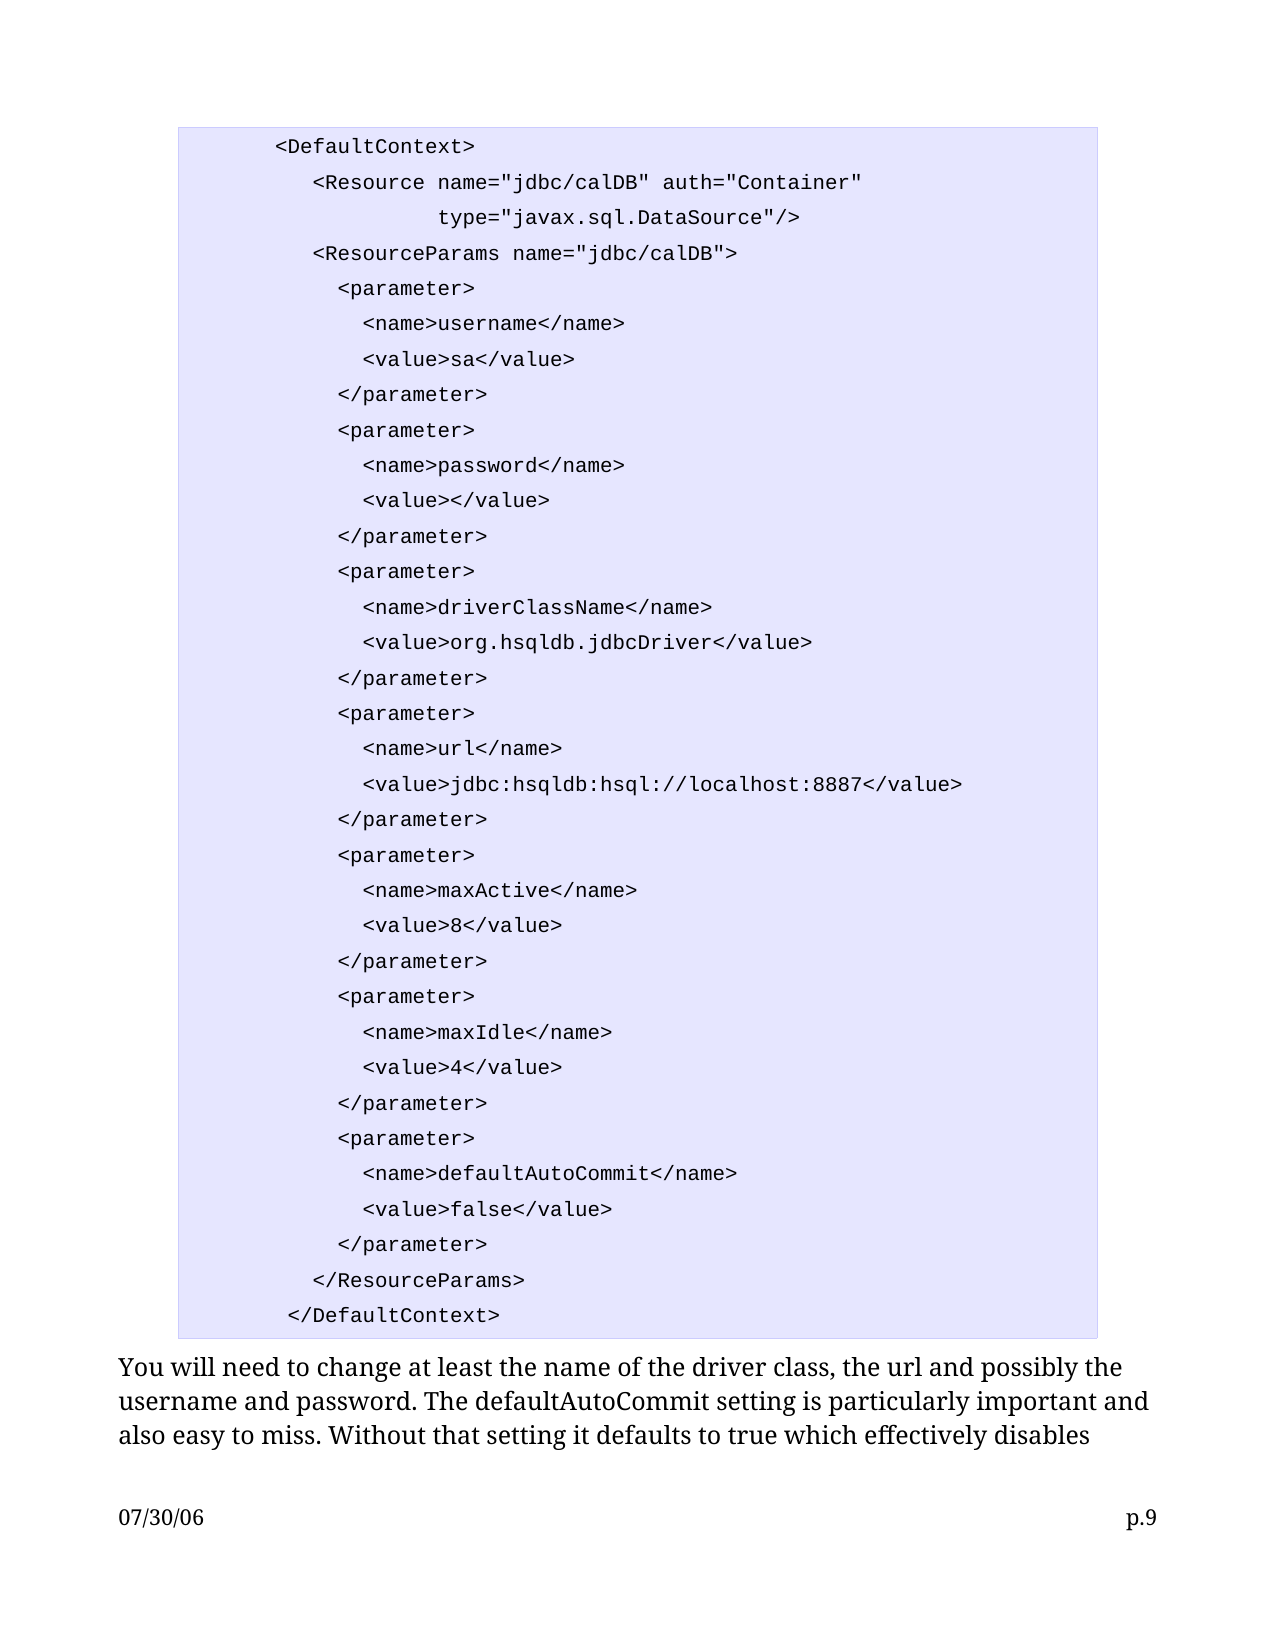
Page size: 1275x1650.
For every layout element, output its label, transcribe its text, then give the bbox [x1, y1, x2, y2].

text </DefaultContext> [179, 1296, 1097, 1338]
text You will need to change at least the name of the driver class, the url and possibly the username and password. The defaultAutoCommit setting is particularly important and also easy to miss. Without that setting it defaults to true which effectively disables [118, 1349, 1157, 1452]
text <parameter> [179, 411, 1097, 443]
text </parameter> [179, 1083, 1097, 1116]
text <parameter> [179, 552, 1097, 585]
text <DefaultContext> [179, 128, 1097, 160]
text <name>maxIdle</name> [179, 1013, 1097, 1045]
text </parameter> [179, 658, 1097, 691]
text <value>false</value> [179, 1190, 1097, 1222]
text <value>sa</value> [179, 340, 1097, 372]
text </parameter> [179, 517, 1097, 549]
text <parameter> [179, 269, 1097, 302]
text <name>url</name> [179, 729, 1097, 762]
text <parameter> [179, 977, 1097, 1010]
text <parameter> [179, 1119, 1097, 1152]
text <value>8</value> [179, 906, 1097, 939]
text <name>maxActive</name> [179, 871, 1097, 904]
text <name>driverClassName</name> [179, 588, 1097, 620]
text <name>defaultAutoCommit</name> [179, 1154, 1097, 1187]
text <value>org.hsqldb.jdbcDriver</value> [179, 623, 1097, 656]
text <value>4</value> [179, 1048, 1097, 1081]
text <name>password</name> [179, 446, 1097, 479]
text type="javax.sql.DataSource"/> [179, 198, 1097, 231]
text <parameter> [179, 694, 1097, 727]
text <parameter> [179, 836, 1097, 868]
text </parameter> [179, 942, 1097, 974]
text <name>username</name> [179, 304, 1097, 337]
text <value></value> [179, 481, 1097, 514]
text </ResourceParams> [179, 1261, 1097, 1293]
text <value>jdbc:hsqldb:hsql://localhost:8887</value> [179, 765, 1097, 797]
text </parameter> [179, 375, 1097, 408]
text <ResourceParams name="jdbc/calDB"> [179, 233, 1097, 266]
text </parameter> [179, 1225, 1097, 1258]
text </parameter> [179, 800, 1097, 833]
text <Resource name="jdbc/calDB" auth="Container" [179, 163, 1097, 195]
